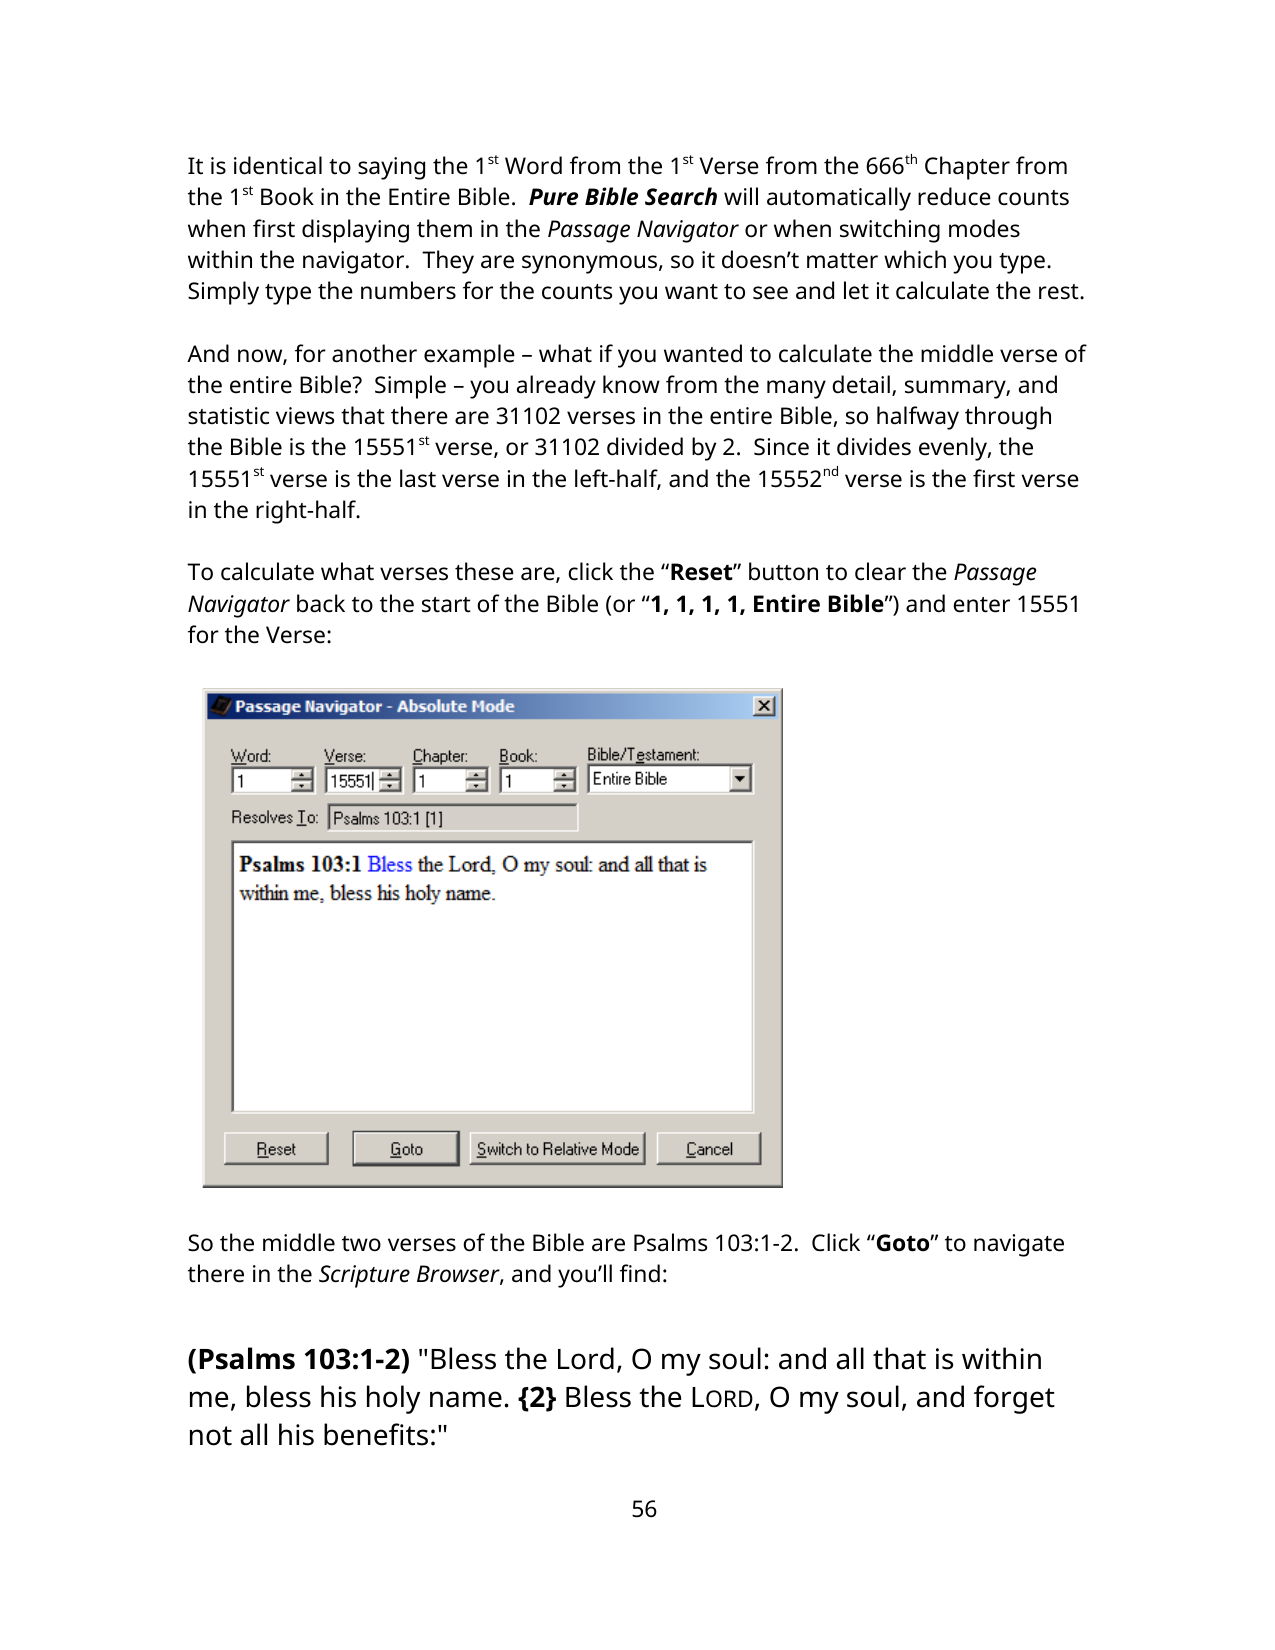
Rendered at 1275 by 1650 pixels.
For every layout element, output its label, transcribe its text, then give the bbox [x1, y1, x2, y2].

text (Psalms 103:1-2) "Bless the Lord, O my soul: and all that is within me, bless his holy name. {2} Bless the LORD, O my soul, and forget not all his benefits:" [187, 1339, 1087, 1454]
picture [202, 688, 783, 1188]
text So the middle two verses of the Bible are Psalms 103:1-2. Click “Goto” to navigate there in the Scripture Browser, and you’ll find: [187, 1226, 1087, 1289]
text And now, for another example – what if you wanted to calculate the middle verse of the entire Bible? Simple – you already know from the many detail, summary, and statistic views that there are 31102 verses in the entire Bible, so halfway through the Bible is the 15551st verse, or 31102 divided by 2. Since it divides evenly, the 15551st verse is the last verse in the left-half, and the 15552nd verse is the first verse in the right-half. [187, 337, 1087, 525]
text To calculate what verses these are, click the “Reset” button to clear the Passage Navigator back to the start of the Bible (or “1, 1, 1, 1, Entire Bible”) and enter 15551 for the Verse: [187, 556, 1087, 650]
text It is identical to saying the 1st Word from the 1st Verse from the 666th Chapter from the 1st Book in the Entire Bible. Pure Bible Search will automatically reduce counts when first displaying them in the Passage Navigator or when switching modes within the navigator. They are synonymous, so it doesn’t matter which you type. Simply type the numbers for the counts you want to see and let it calculate the rest. [187, 150, 1087, 306]
